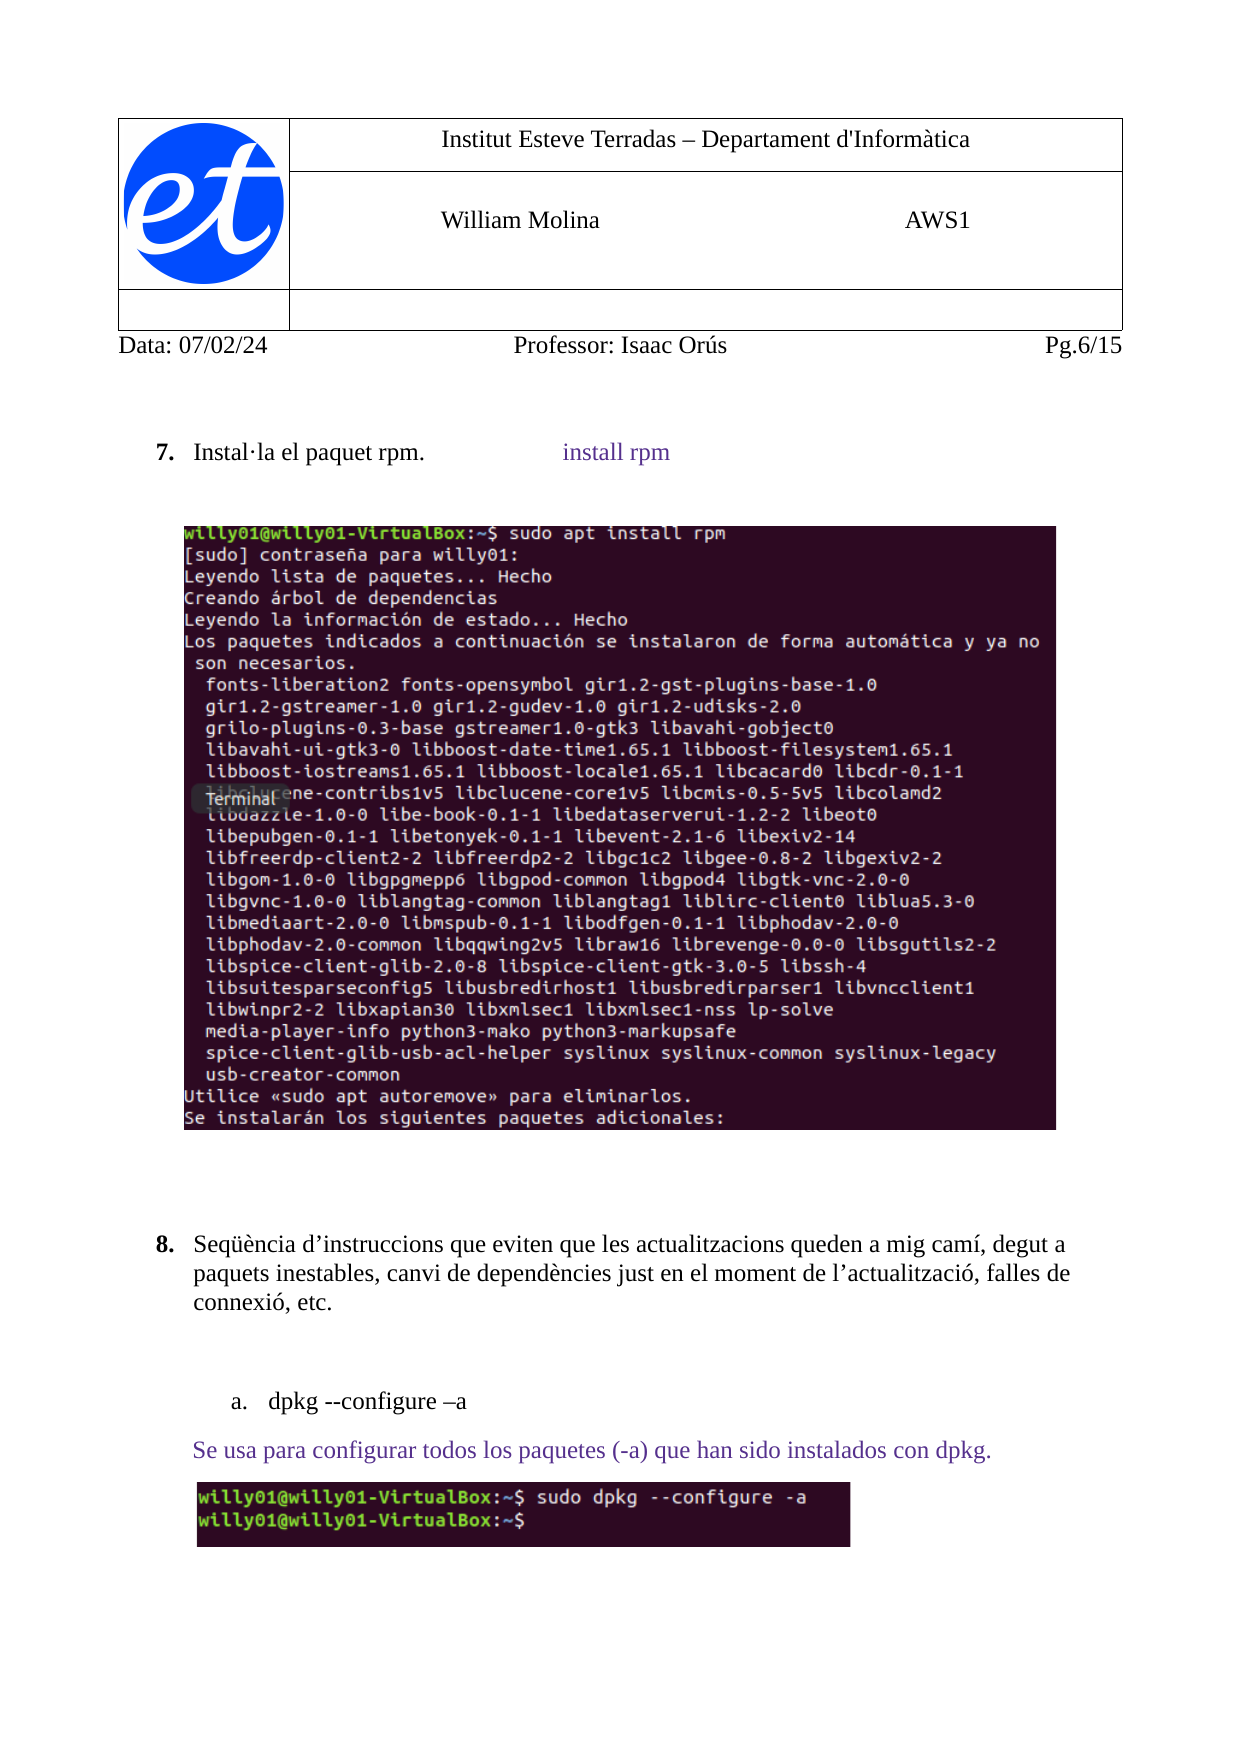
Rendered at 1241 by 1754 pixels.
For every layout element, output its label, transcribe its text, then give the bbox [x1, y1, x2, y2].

text Se usa para configurar todos los paquetes (-a) que han sido instalados con dpkg. [118, 1435, 1122, 1464]
picture [196, 1482, 851, 1547]
list Instal·la el paquet rpm. install rpm [156, 437, 1122, 466]
picture [184, 526, 1057, 1130]
list Seqüència d’instruccions que eviten que les actualitzacions queden a mig camí, degut a paquets inestables, canvi de dependències just en el moment de l’actualització, falles de connexió, etc. [156, 1229, 1122, 1315]
list dpkg --configure –a [231, 1386, 1122, 1414]
picture [123, 123, 284, 284]
